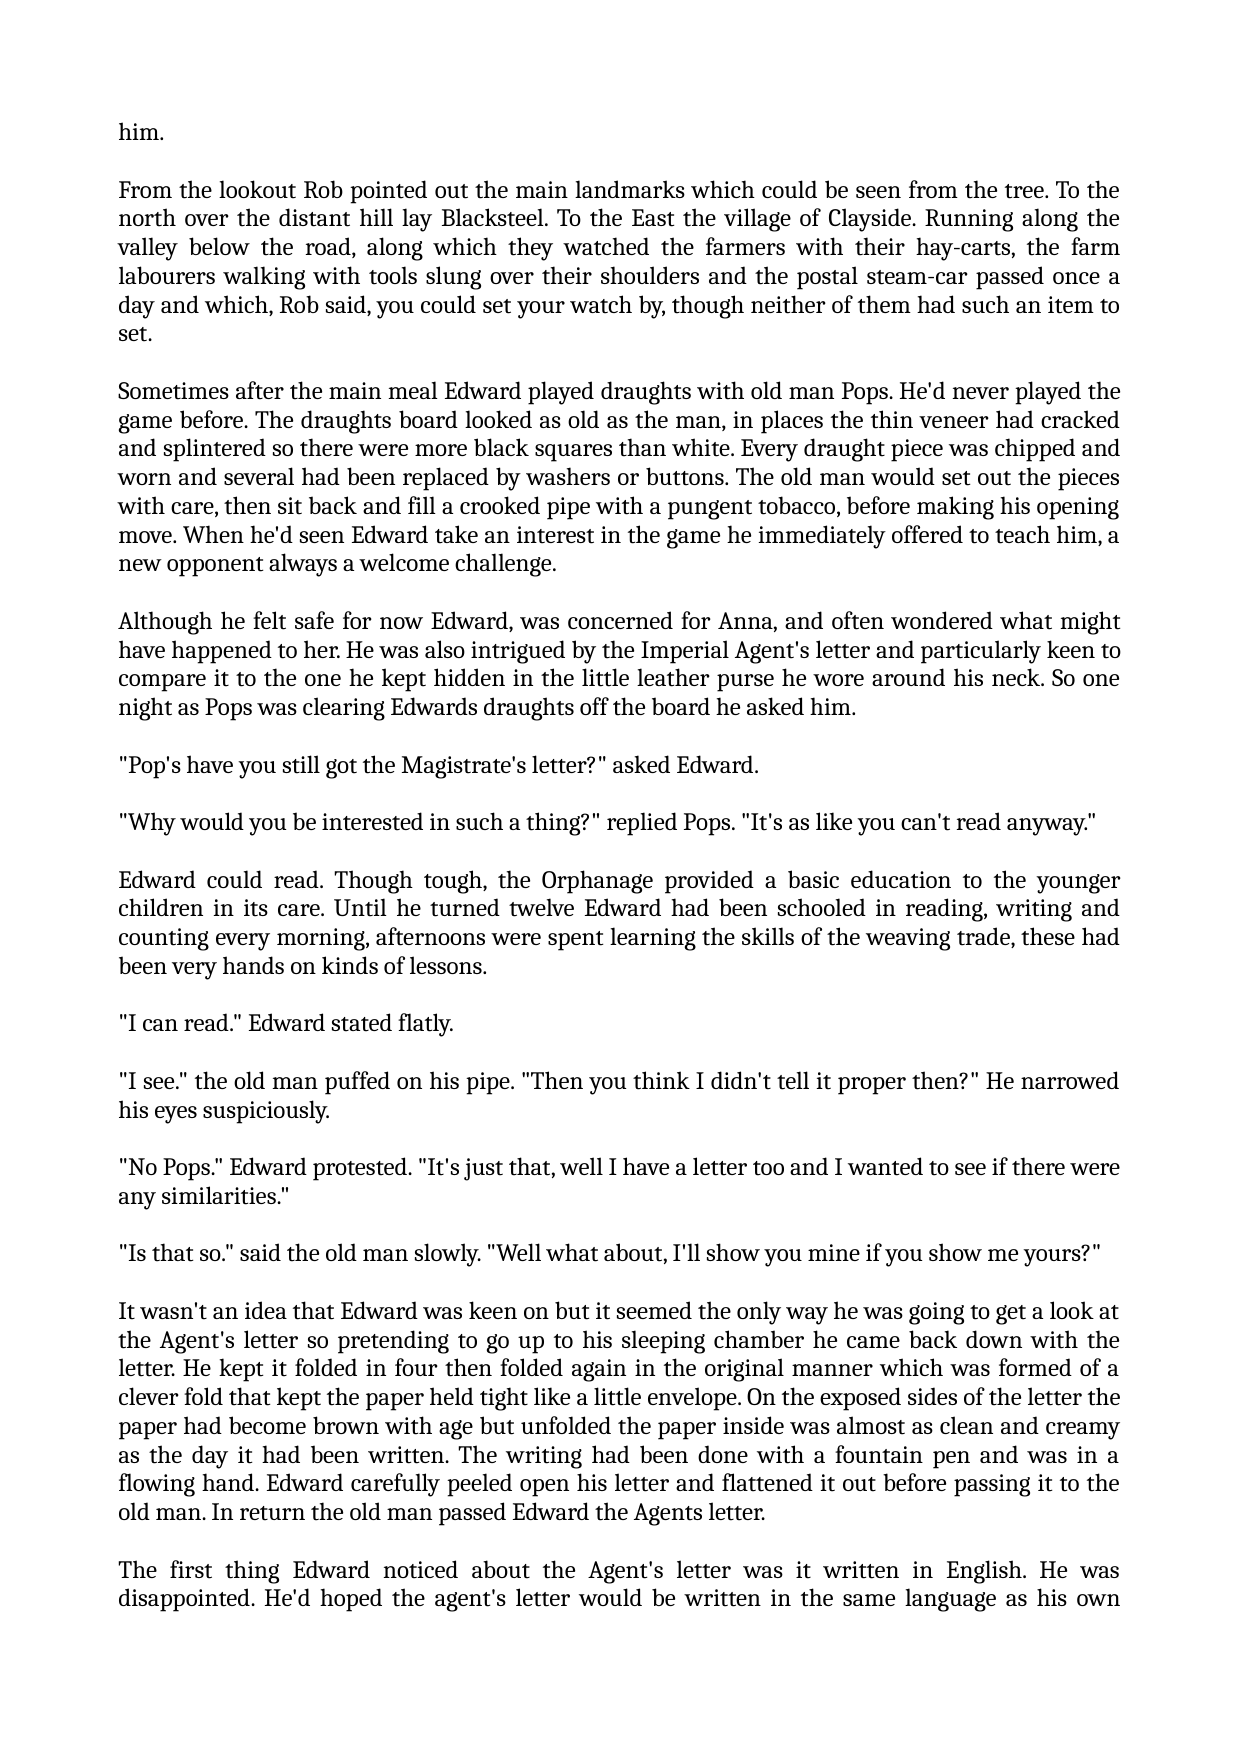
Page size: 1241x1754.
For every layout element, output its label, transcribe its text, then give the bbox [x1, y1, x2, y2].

text "I can read." Edward stated flatly. [118, 1009, 1122, 1038]
text "Pop's have you still got the Magistrate's letter?" asked Edward. [118, 751, 1122, 779]
text "Is that so." said the old man slowly. "Well what about, I'll show you mine if you show me yours?" [118, 1239, 1122, 1268]
text him. [118, 118, 1122, 147]
text It wasn't an idea that Edward was keen on but it seemed the only way he was going to get a look at the Agent's letter so pretending to go up to his sleeping chamber he came back down with the letter. He kept it folded in four then folded again in the original manner which was formed of a clever fold that kept the paper held tight like a little envelope. On the exposed sides of the letter the paper had become brown with age but unfolded the paper inside was almost as clean and creamy as the day it had been written. The writing had been done with a fountain pen and was in a flowing hand. Edward carefully peeled open his letter and flattened it out before passing it to the old man. In return the old man passed Edward the Agents letter. [118, 1297, 1122, 1527]
text Edward could read. Though tough, the Orphanage provided a basic education to the younger children in its care. Until he turned twelve Edward had been schooled in reading, writing and counting every morning, afternoons were spent learning the skills of the weaving trade, these had been very hands on kinds of lessons. [118, 866, 1122, 981]
text Sometimes after the main meal Edward played draughts with old man Pops. He'd never played the game before. The draughts board looked as old as the man, in places the thin veneer had cracked and splintered so there were more black squares than white. Every draught piece was chipped and worn and several had been replaced by washers or buttons. The old man would set out the pieces with care, then sit back and fill a crooked pipe with a pungent tobacco, before making his opening move. When he'd seen Edward take an interest in the game he immediately offered to teach him, a new opponent always a welcome challenge. [118, 377, 1122, 578]
text From the lookout Rob pointed out the main landmarks which could be seen from the tree. To the north over the distant hill lay Blacksteel. To the East the village of Clayside. Running along the valley below the road, along which they watched the farmers with their hay-carts, the farm labourers walking with tools slung over their shoulders and the postal steam-car passed once a day and which, Rob said, you could set your watch by, though neither of them had such an item to set. [118, 176, 1122, 348]
text "I see." the old man puffed on his pipe. "Then you think I didn't tell it proper then?" He narrowed his eyes suspiciously. [118, 1067, 1122, 1124]
text "Why would you be interested in such a thing?" replied Pops. "It's as like you can't read anyway." [118, 808, 1122, 837]
text Although he felt safe for now Edward, was concerned for Anna, and often wondered what might have happened to her. He was also intrigued by the Imperial Agent's letter and particularly keen to compare it to the one he kept hidden in the little leather purse he wore around his neck. So one night as Pops was clearing Edwards draughts off the board he asked him. [118, 607, 1122, 722]
text The first thing Edward noticed about the Agent's letter was it written in English. He was disappointed. He'd hoped the agent's letter would be written in the same language as his own [118, 1556, 1122, 1613]
text "No Pops." Edward protested. "It's just that, well I have a letter too and I wanted to see if there were any similarities." [118, 1153, 1122, 1211]
